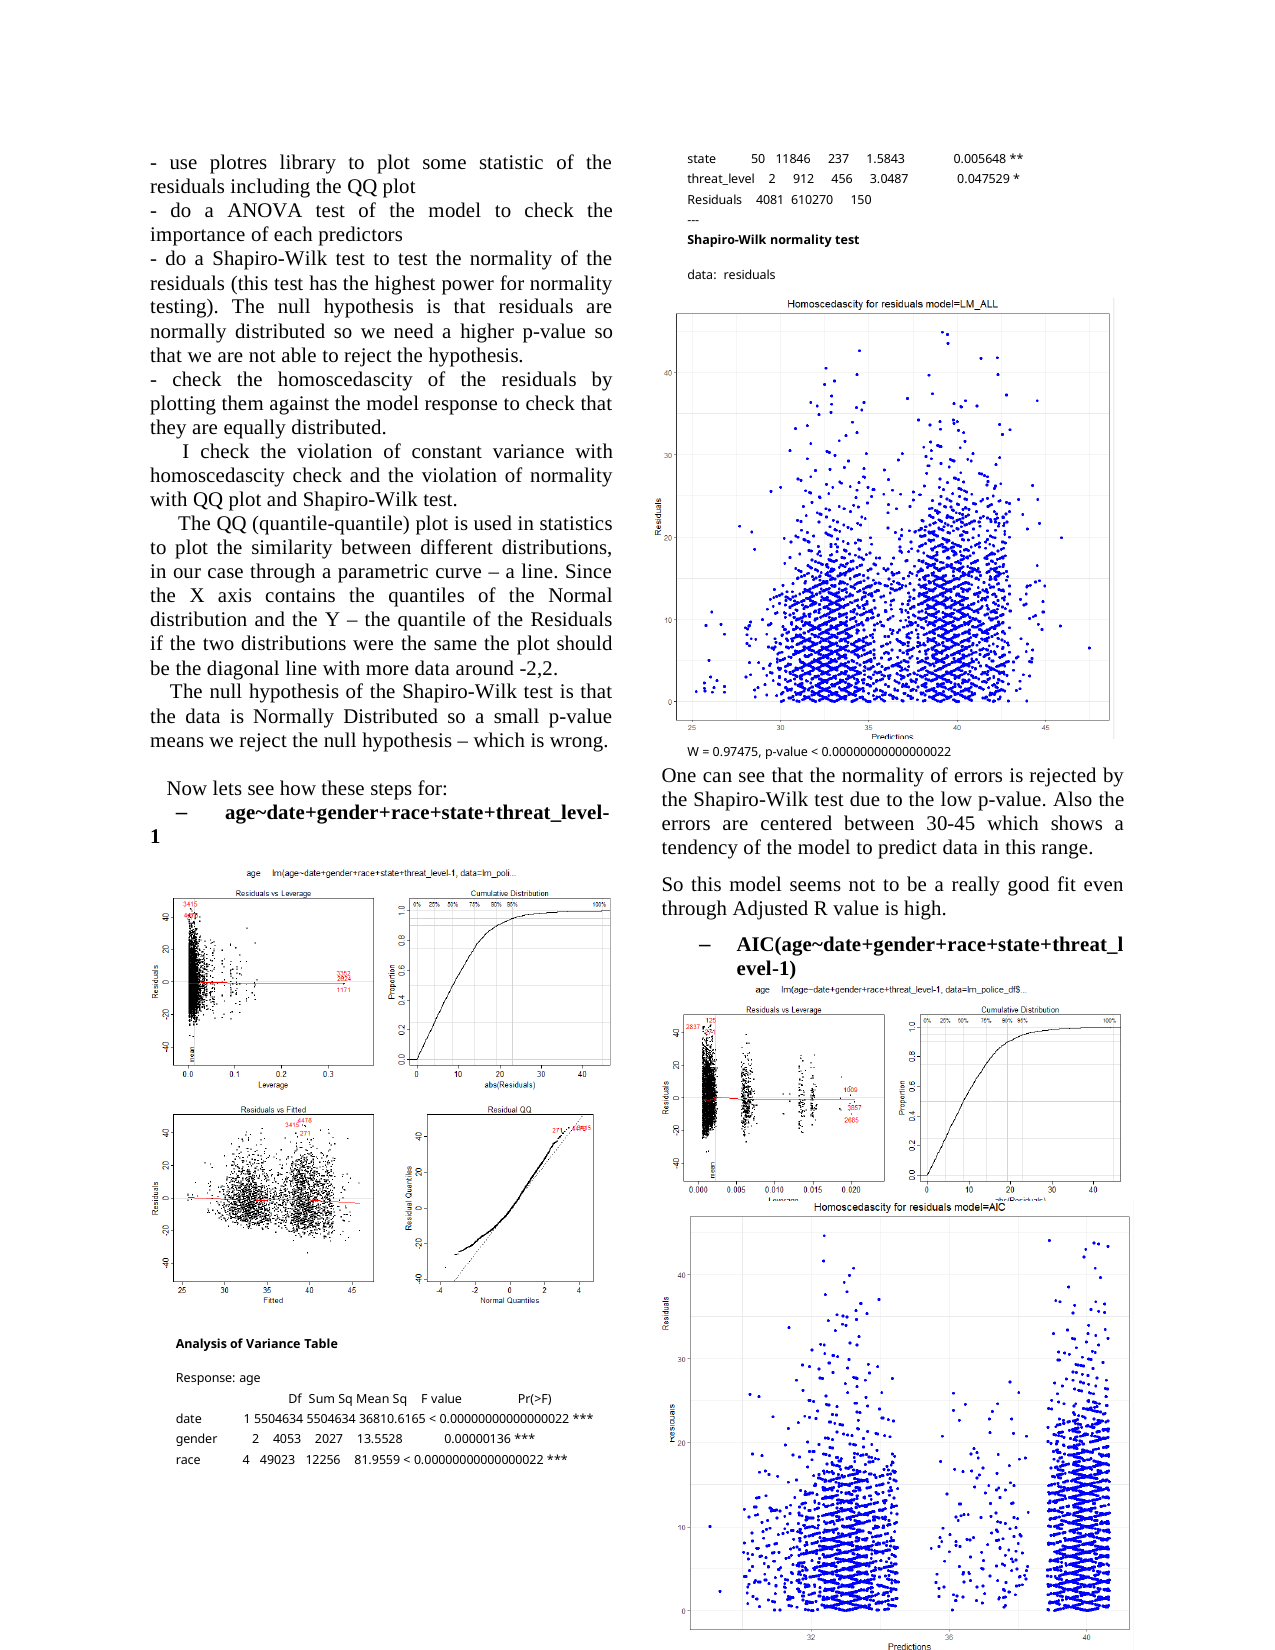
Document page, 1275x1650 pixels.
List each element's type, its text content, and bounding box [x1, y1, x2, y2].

list AIC(age~date+gender+race+state+threat_level-1) [699, 932, 1125, 980]
list - do a ANOVA test of the model to check the importance of each predictors [150, 198, 613, 246]
text The null hypothesis of the Shapiro-Wilk test is that the data is Normally Distributed so a small p-value means we reject the null hypothesis – which is wrong. [150, 679, 613, 752]
text date 1 5504634 5504634 36810.6165 < 0.00000000000000022 *** [150, 1410, 613, 1427]
list I check the violation of constant variance with homoscedascity check and the violation of normality with QQ plot and Shapiro-Wilk test. [150, 439, 613, 511]
text The QQ (quantile-quantile) plot is used in statistics to plot the similarity between different distributions, in our case through a parametric curve – a line. Since the X axis contains the quantiles of the Normal distribution and the Y – the quantile of the Residuals if the two distributions were the same the plot should be the diagonal line with more data around -2,2. [150, 511, 613, 679]
text Shapiro-Wilk normality test [661, 231, 1125, 248]
list Now lets see how these steps for: [150, 776, 613, 800]
text gender 2 4053 2027 13.5528 0.00000136 *** [150, 1430, 613, 1447]
list One can see that the normality of errors is rejected by the Shapiro-Wilk test due to the low p-value. Also the errors are centered between 30-45 which shows a tendency of the model to predict data in this range. [661, 763, 1125, 859]
list age~date+gender+race+state+threat_level-1 [150, 800, 613, 848]
text Response: age [150, 1369, 613, 1386]
list So this model seems not to be a really good fit even through Adjusted R value is high. [661, 871, 1125, 919]
text Analysis of Variance Table [150, 1335, 613, 1352]
text Df Sum Sq Mean Sq F value Pr(>F) [150, 1389, 613, 1407]
text state 50 11846 237 1.5843 0.005648 ** [661, 150, 1125, 167]
text threat_level 2 912 456 3.0487 0.047529 * [661, 170, 1125, 187]
text race 4 49023 12256 81.9559 < 0.00000000000000022 *** [150, 1451, 613, 1468]
list - do a Shapiro-Wilk test to test the normality of the residuals (this test has the highest power for normality testing). The null hypothesis is that residuals are normally distributed so we need a higher p-value so that we are not able to reject the hypothesis. [150, 246, 613, 367]
text Residuals 4081 610270 150 [661, 191, 1125, 208]
list - use plotres library to plot some statistic of the residuals including the QQ plot [150, 150, 613, 198]
text data: residuals [661, 266, 1125, 282]
text W = 0.97475, p-value < 0.00000000000000022 [661, 286, 1125, 759]
text --- [661, 211, 1125, 228]
list - check the homoscedascity of the residuals by plotting them against the model response to check that they are equally distributed. [150, 367, 613, 439]
